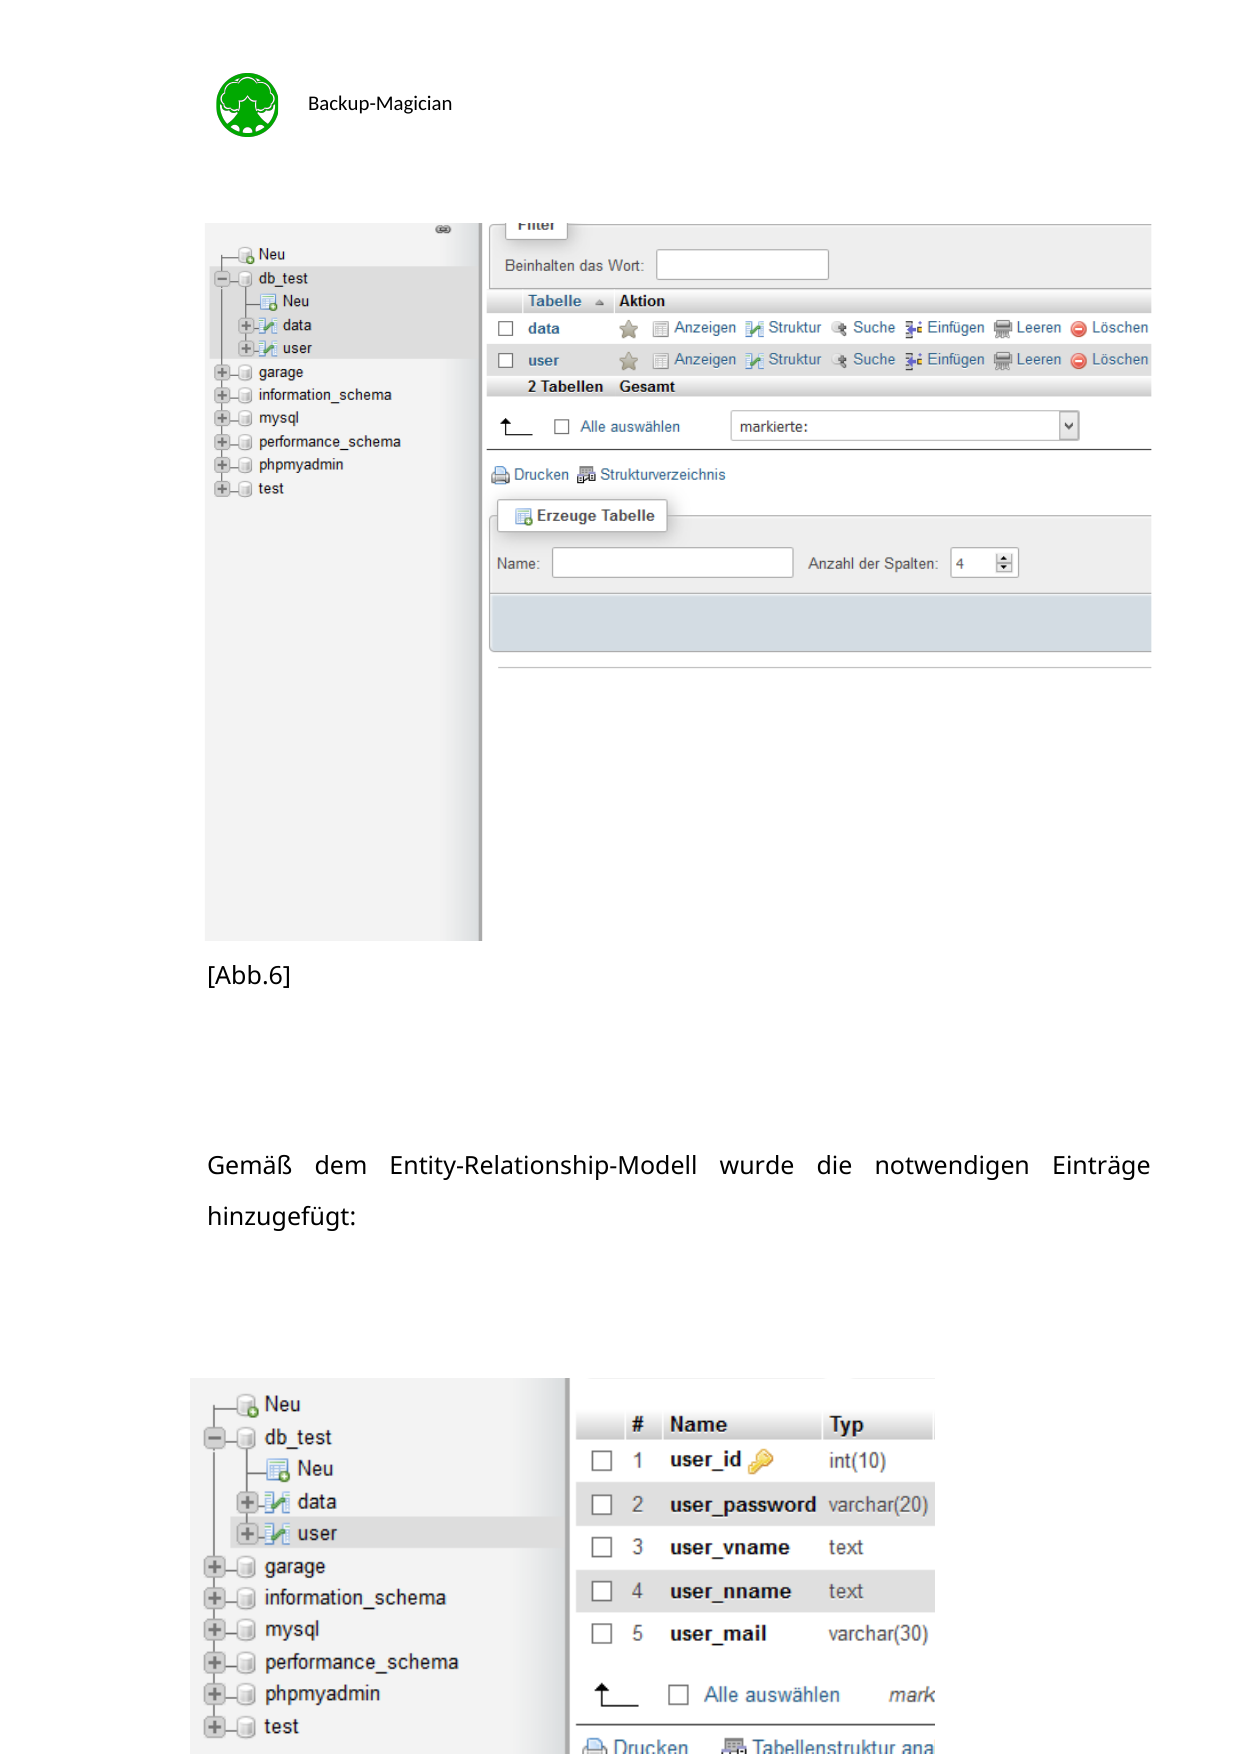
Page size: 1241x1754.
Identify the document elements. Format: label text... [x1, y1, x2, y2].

picture [204, 223, 1152, 941]
picture [216, 73, 279, 137]
text [Abb.6] [207, 941, 1152, 992]
picture [190, 1378, 935, 1754]
text [207, 212, 1152, 223]
text Gemäß dem Entity-Relationship-Modell wurde die notwendigen Einträge hinzugefügt: [207, 1148, 1152, 1233]
